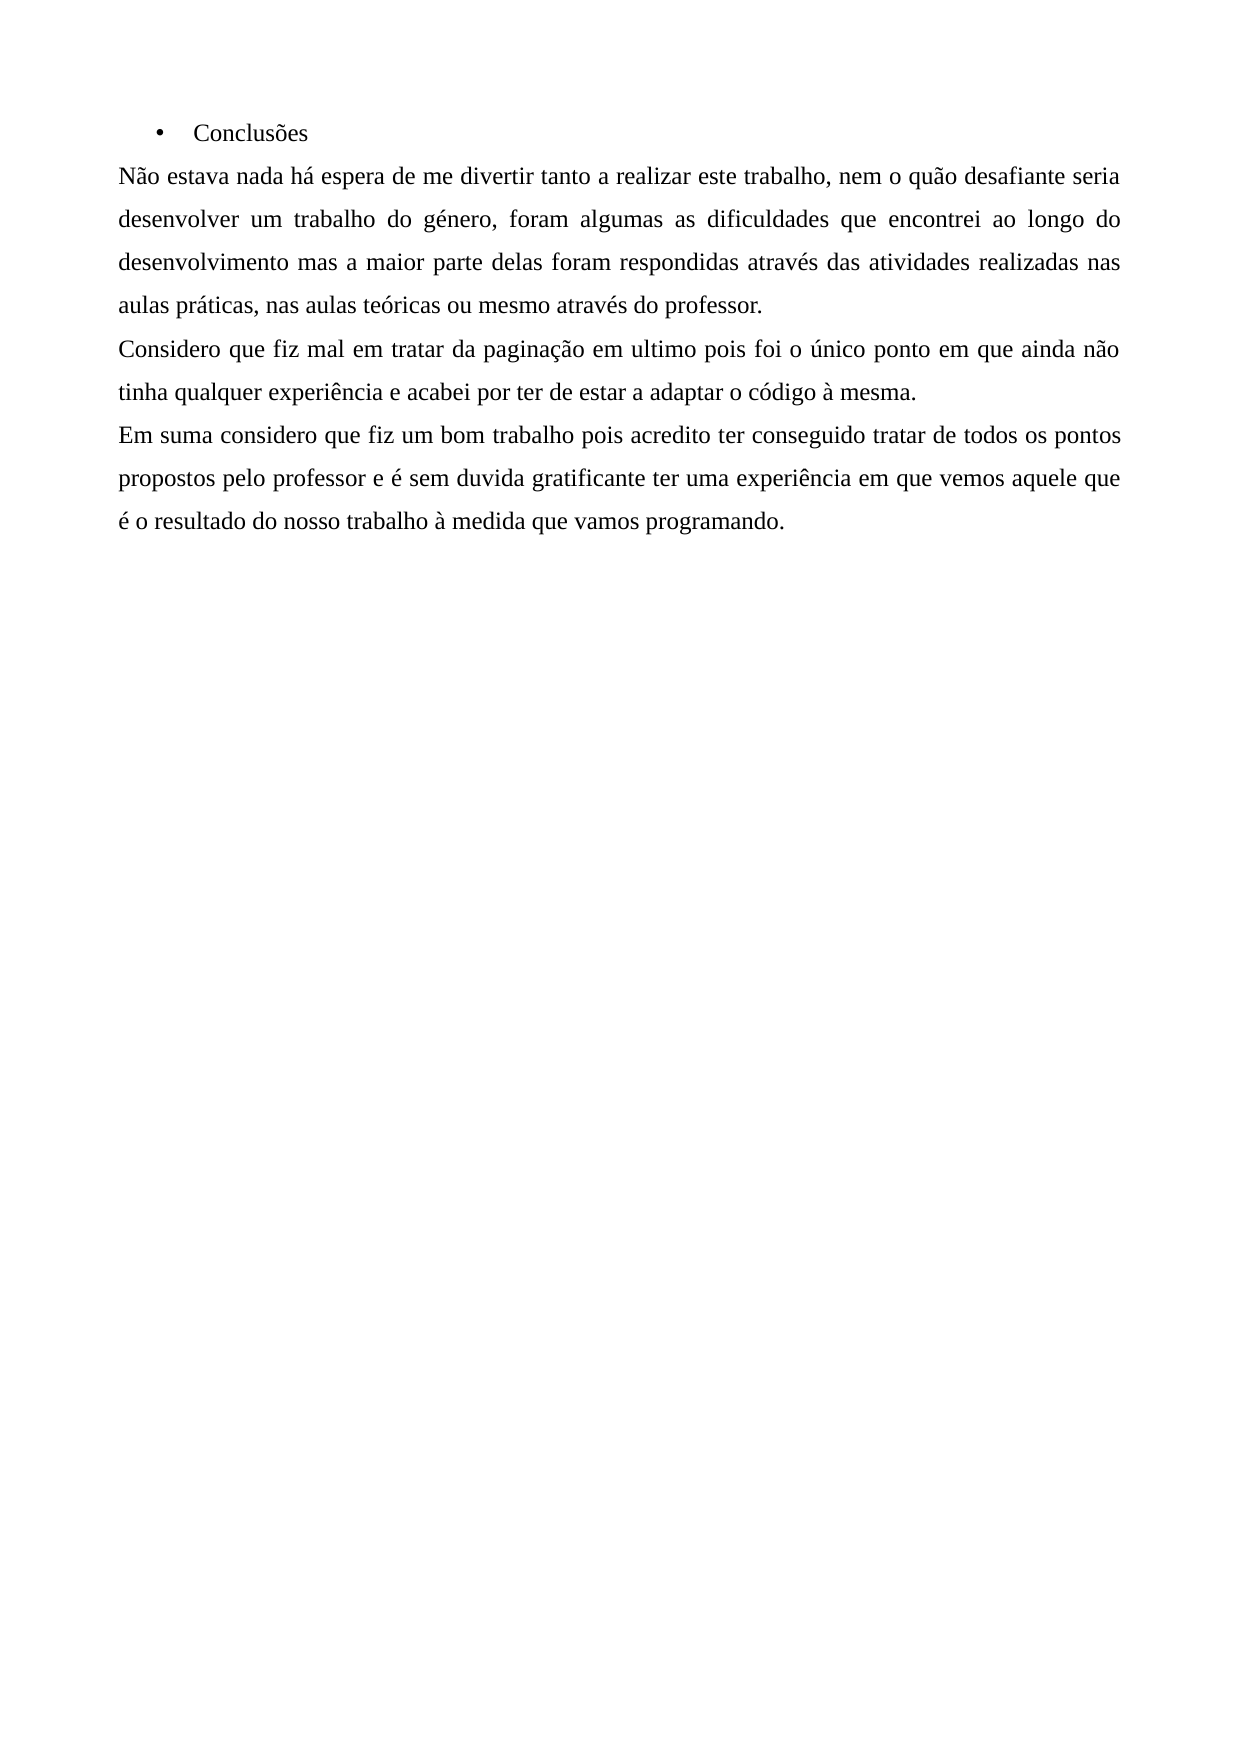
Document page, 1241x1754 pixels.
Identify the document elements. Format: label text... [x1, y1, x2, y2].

list Conclusões [156, 118, 1122, 147]
text Não estava nada há espera de me divertir tanto a realizar este trabalho, nem o quão desafiante seria desenvolver um trabalho do género, foram algumas as dificuldades que encontrei ao longo do desenvolvimento mas a maior parte delas foram respondidas através das atividades realizadas nas aulas práticas, nas aulas teóricas ou mesmo através do professor. [118, 161, 1122, 319]
text Considero que fiz mal em tratar da paginação em ultimo pois foi o único ponto em que ainda não tinha qualquer experiência e acabei por ter de estar a adaptar o código à mesma. [118, 334, 1122, 406]
text Em suma considero que fiz um bom trabalho pois acredito ter conseguido tratar de todos os pontos propostos pelo professor e é sem duvida gratificante ter uma experiência em que vemos aquele que é o resultado do nosso trabalho à medida que vamos programando. [118, 420, 1122, 535]
